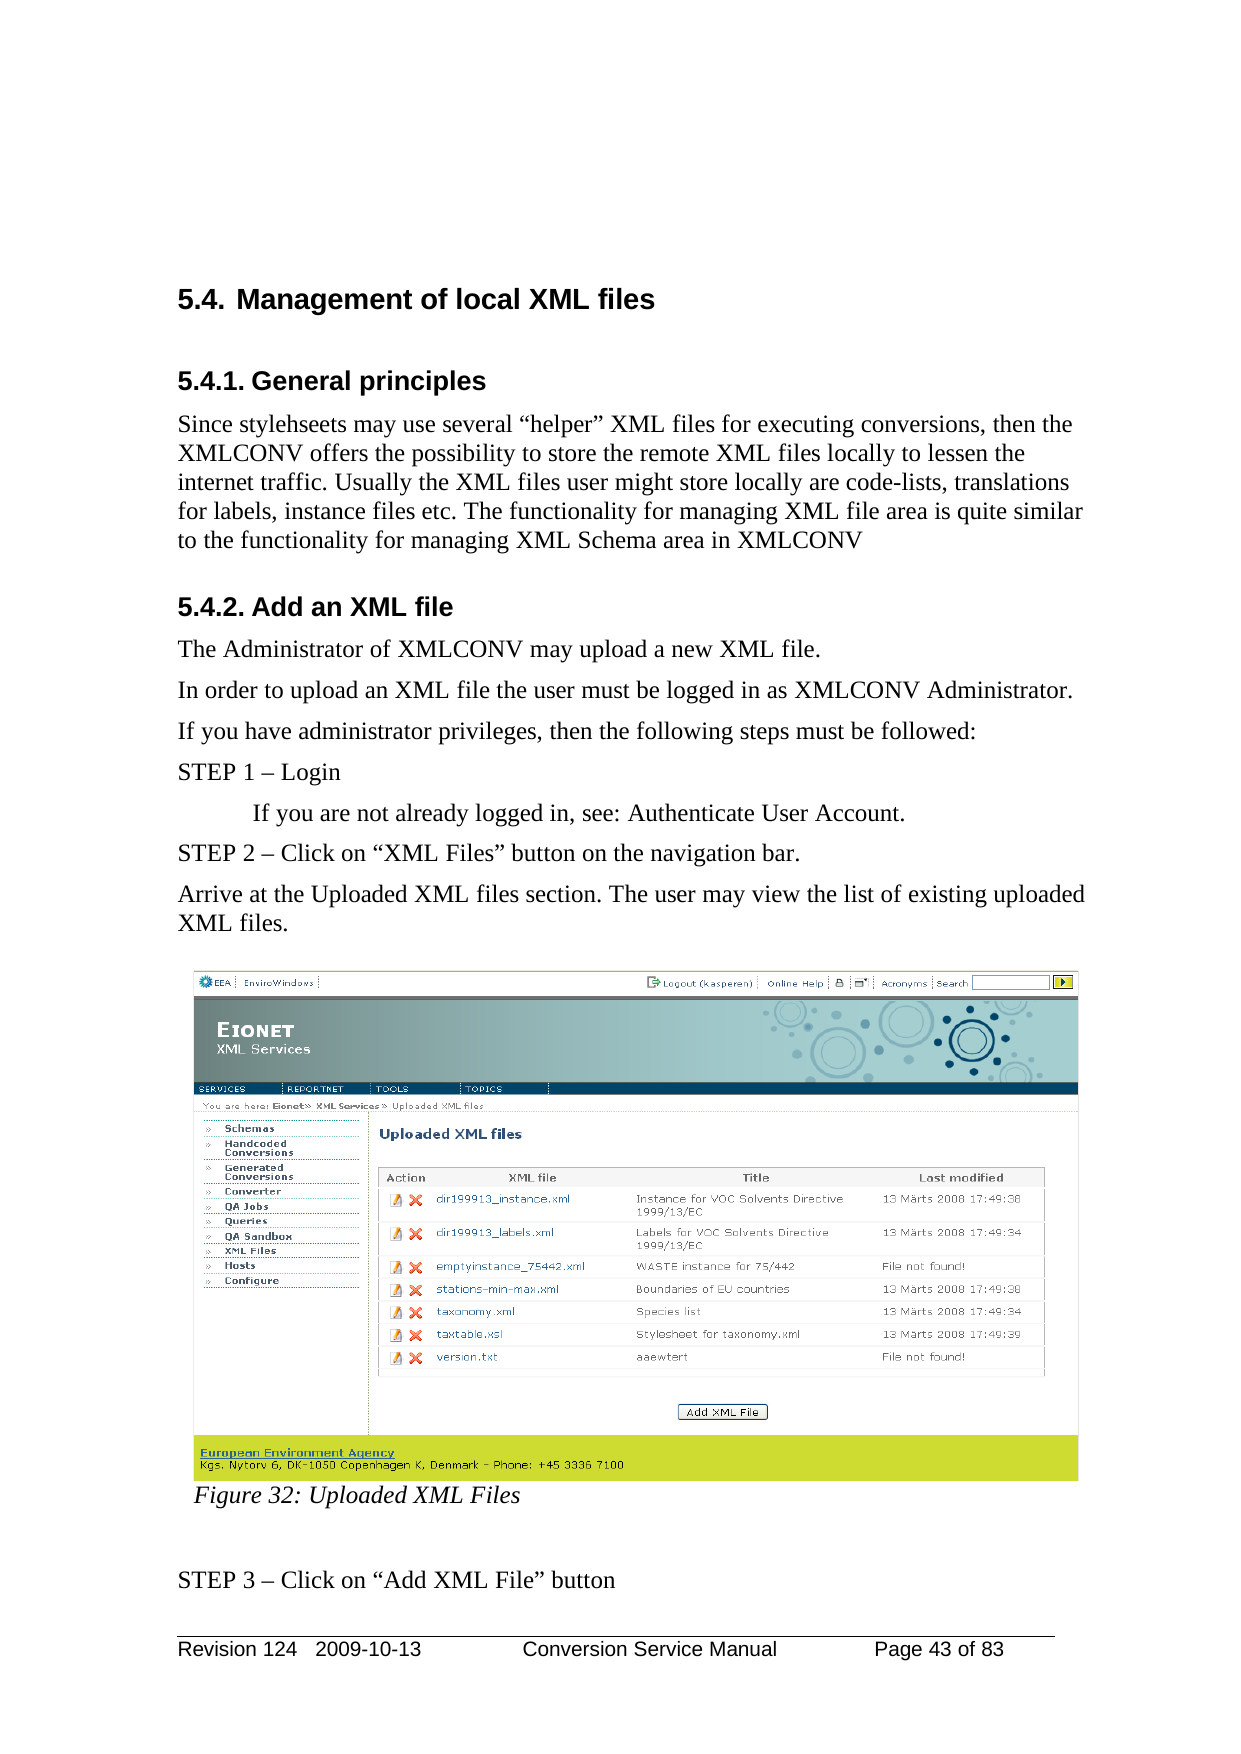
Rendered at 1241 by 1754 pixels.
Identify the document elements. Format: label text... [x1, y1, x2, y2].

text Arrive at the Uploaded XML files section. The user may view the list of existing uploaded XML files. [177, 879, 1092, 937]
text If you have administrator privileges, then the following steps must be followed: [177, 716, 1092, 745]
text STEP 3 – Click on “Add XML File” button [177, 1564, 1092, 1594]
text If you are not already logged in, see: Authenticate User Account. [177, 797, 1092, 826]
subtitle Add an XML file [177, 591, 1092, 622]
text Figure 32: Uploaded XML Files [194, 1481, 1078, 1509]
text STEP 1 – Login [177, 757, 1092, 786]
subtitle Management of local XML files [177, 282, 1092, 315]
text STEP 2 – Click on “XML Files” button on the navigation bar. [177, 838, 1092, 867]
text Since stylehseets may use several “helper” XML files for executing conversions, then the XMLCONV offers the possibility to store the remote XML files locally to lessen the internet traffic. Usually the XML files user might store locally are code-lists, translations for labels, instance files etc. The functionality for managing XML file area is quite similar to the functionality for managing XML Schema area in XMLCONV [177, 408, 1092, 554]
subtitle General principles [177, 365, 1092, 396]
text In order to upload an XML file the user must be logged in as XMLCONV Administrator. [177, 675, 1092, 704]
text The Administrator of XMLCONV may upload a new XML file. [177, 634, 1092, 663]
